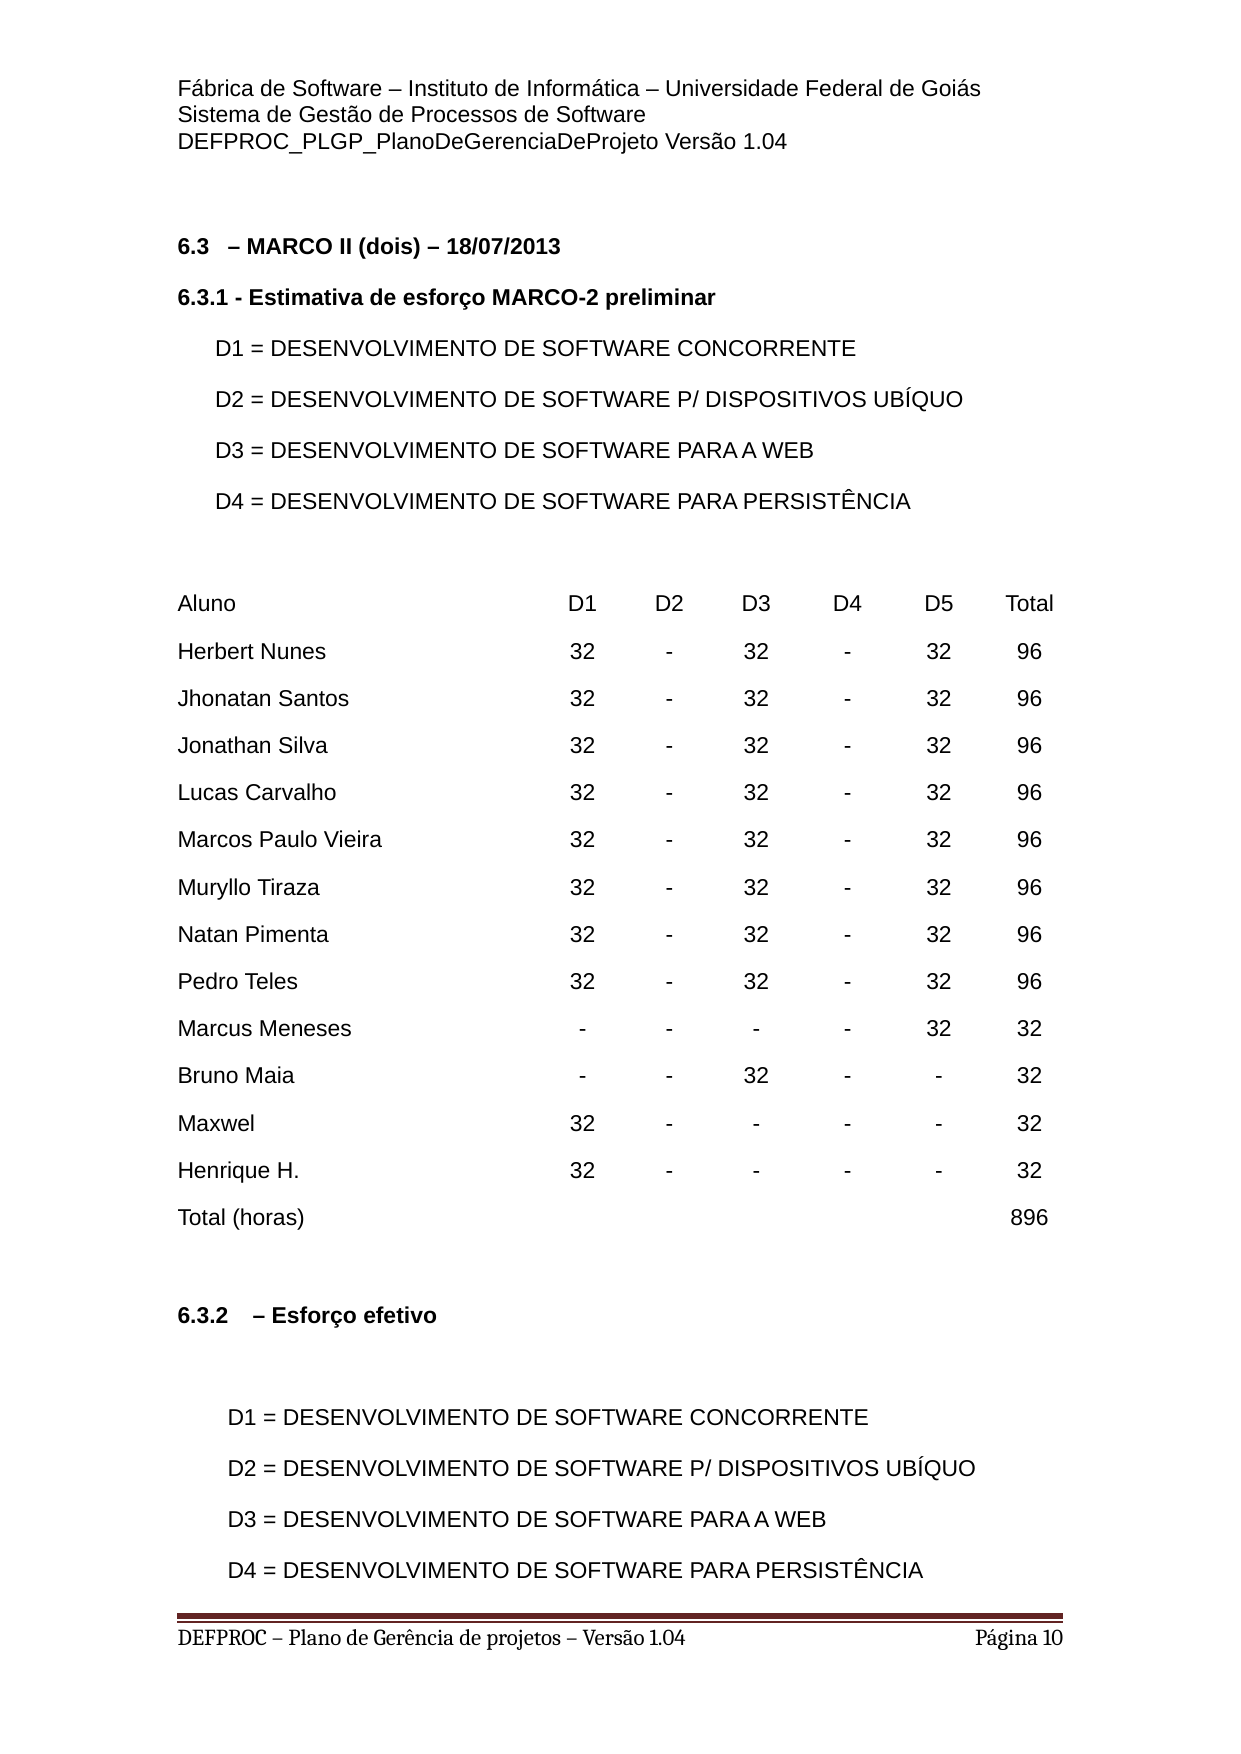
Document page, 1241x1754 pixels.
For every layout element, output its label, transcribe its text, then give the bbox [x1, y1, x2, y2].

table_cell 32 [710, 638, 802, 685]
table_cell 32 [710, 685, 802, 732]
table_cell - [628, 1062, 710, 1109]
table_cell 96 [984, 685, 1074, 732]
table_cell - [893, 1157, 984, 1204]
text 6.3.1 - Estimativa de esforço MARCO-2 preliminar [177, 284, 1063, 311]
table_cell 32 [984, 1157, 1074, 1204]
table_cell - [537, 1062, 628, 1109]
table_cell 32 [893, 638, 984, 685]
table_cell 96 [984, 826, 1074, 873]
table_cell 32 [710, 1062, 802, 1109]
list – MARCO II (dois) – 18/07/2013 [177, 233, 1063, 259]
list D1 = DESENVOLVIMENTO DE SOFTWARE CONCORRENTE [227, 1404, 1063, 1431]
table_cell 32 [537, 1110, 628, 1157]
table_cell Muryllo Tiraza [166, 874, 537, 921]
table_cell 32 [893, 968, 984, 1015]
table_cell 32 [710, 968, 802, 1015]
table_cell 32 [984, 1110, 1074, 1157]
table_cell 32 [537, 638, 628, 685]
table_cell - [628, 1157, 710, 1204]
table_header Total [984, 590, 1074, 638]
table_cell Maxwel [166, 1110, 537, 1157]
table_cell 32 [984, 1062, 1074, 1109]
table_cell 96 [984, 638, 1074, 685]
table_cell - [802, 685, 893, 732]
table_cell 32 [537, 685, 628, 732]
table_cell - [802, 1062, 893, 1109]
table_cell Marcus Meneses [166, 1015, 537, 1062]
table_cell Natan Pimenta [166, 921, 537, 968]
table_cell - [628, 874, 710, 921]
table_header D4 [802, 590, 893, 638]
table_cell 32 [710, 732, 802, 779]
table_cell Herbert Nunes [166, 638, 537, 685]
list D2 = DESENVOLVIMENTO DE SOFTWARE P/ DISPOSITIVOS UBÍQUO [227, 1455, 1063, 1482]
table_cell - [628, 921, 710, 968]
table_cell 96 [984, 732, 1074, 779]
table_cell - [628, 1015, 710, 1062]
table_cell 32 [893, 921, 984, 968]
table_cell 32 [537, 968, 628, 1015]
table_cell 32 [984, 1015, 1074, 1062]
table_cell Jonathan Silva [166, 732, 537, 779]
list D4 = DESENVOLVIMENTO DE SOFTWARE PARA PERSISTÊNCIA [215, 488, 1063, 515]
table_cell 96 [984, 779, 1074, 826]
table_cell - [802, 1015, 893, 1062]
table_cell Total (horas) [166, 1204, 984, 1251]
table_cell - [537, 1015, 628, 1062]
table_cell Pedro Teles [166, 968, 537, 1015]
table_cell 32 [710, 779, 802, 826]
table_cell Bruno Maia [166, 1062, 537, 1109]
table_cell 32 [537, 1157, 628, 1204]
table_cell - [893, 1110, 984, 1157]
table_header D5 [893, 590, 984, 638]
table_cell - [802, 732, 893, 779]
table_cell - [628, 685, 710, 732]
table_cell 32 [893, 779, 984, 826]
table_header D3 [710, 590, 802, 638]
list – Esforço efetivo [177, 1302, 1063, 1328]
table_cell 96 [984, 968, 1074, 1015]
table_cell Marcos Paulo Vieira [166, 826, 537, 873]
table_cell - [710, 1015, 802, 1062]
table_cell - [802, 638, 893, 685]
table_cell - [802, 826, 893, 873]
table_cell 32 [537, 921, 628, 968]
table_cell - [802, 921, 893, 968]
table_cell - [628, 638, 710, 685]
table_cell Jhonatan Santos [166, 685, 537, 732]
table_cell 96 [984, 921, 1074, 968]
table_cell 32 [893, 826, 984, 873]
table_cell 896 [984, 1204, 1074, 1251]
table_header D1 [537, 590, 628, 638]
table_cell 96 [984, 874, 1074, 921]
table_cell - [628, 732, 710, 779]
table_cell 32 [537, 732, 628, 779]
list D2 = DESENVOLVIMENTO DE SOFTWARE P/ DISPOSITIVOS UBÍQUO [215, 386, 1063, 413]
table_cell 32 [710, 826, 802, 873]
table_cell 32 [893, 685, 984, 732]
list D3 = DESENVOLVIMENTO DE SOFTWARE PARA A WEB [215, 437, 1063, 464]
table_cell - [802, 968, 893, 1015]
table_cell 32 [537, 826, 628, 873]
list D1 = DESENVOLVIMENTO DE SOFTWARE CONCORRENTE [215, 335, 1063, 362]
table_cell - [628, 779, 710, 826]
table_cell - [893, 1062, 984, 1109]
table_cell Lucas Carvalho [166, 779, 537, 826]
table_cell 32 [710, 874, 802, 921]
list D4 = DESENVOLVIMENTO DE SOFTWARE PARA PERSISTÊNCIA [227, 1557, 1063, 1584]
table_cell - [802, 1157, 893, 1204]
table_cell 32 [893, 732, 984, 779]
list D3 = DESENVOLVIMENTO DE SOFTWARE PARA A WEB [227, 1506, 1063, 1533]
table_header D2 [628, 590, 710, 638]
table_cell - [710, 1157, 802, 1204]
table_cell - [802, 874, 893, 921]
table_cell - [628, 1110, 710, 1157]
table_cell 32 [537, 779, 628, 826]
table_cell - [628, 968, 710, 1015]
table_cell 32 [893, 874, 984, 921]
table_cell Henrique H. [166, 1157, 537, 1204]
table_cell - [802, 779, 893, 826]
table_cell 32 [893, 1015, 984, 1062]
table_header Aluno [166, 590, 537, 638]
table_cell - [628, 826, 710, 873]
table_cell - [802, 1110, 893, 1157]
table_cell 32 [710, 921, 802, 968]
table_cell - [710, 1110, 802, 1157]
table_cell 32 [537, 874, 628, 921]
